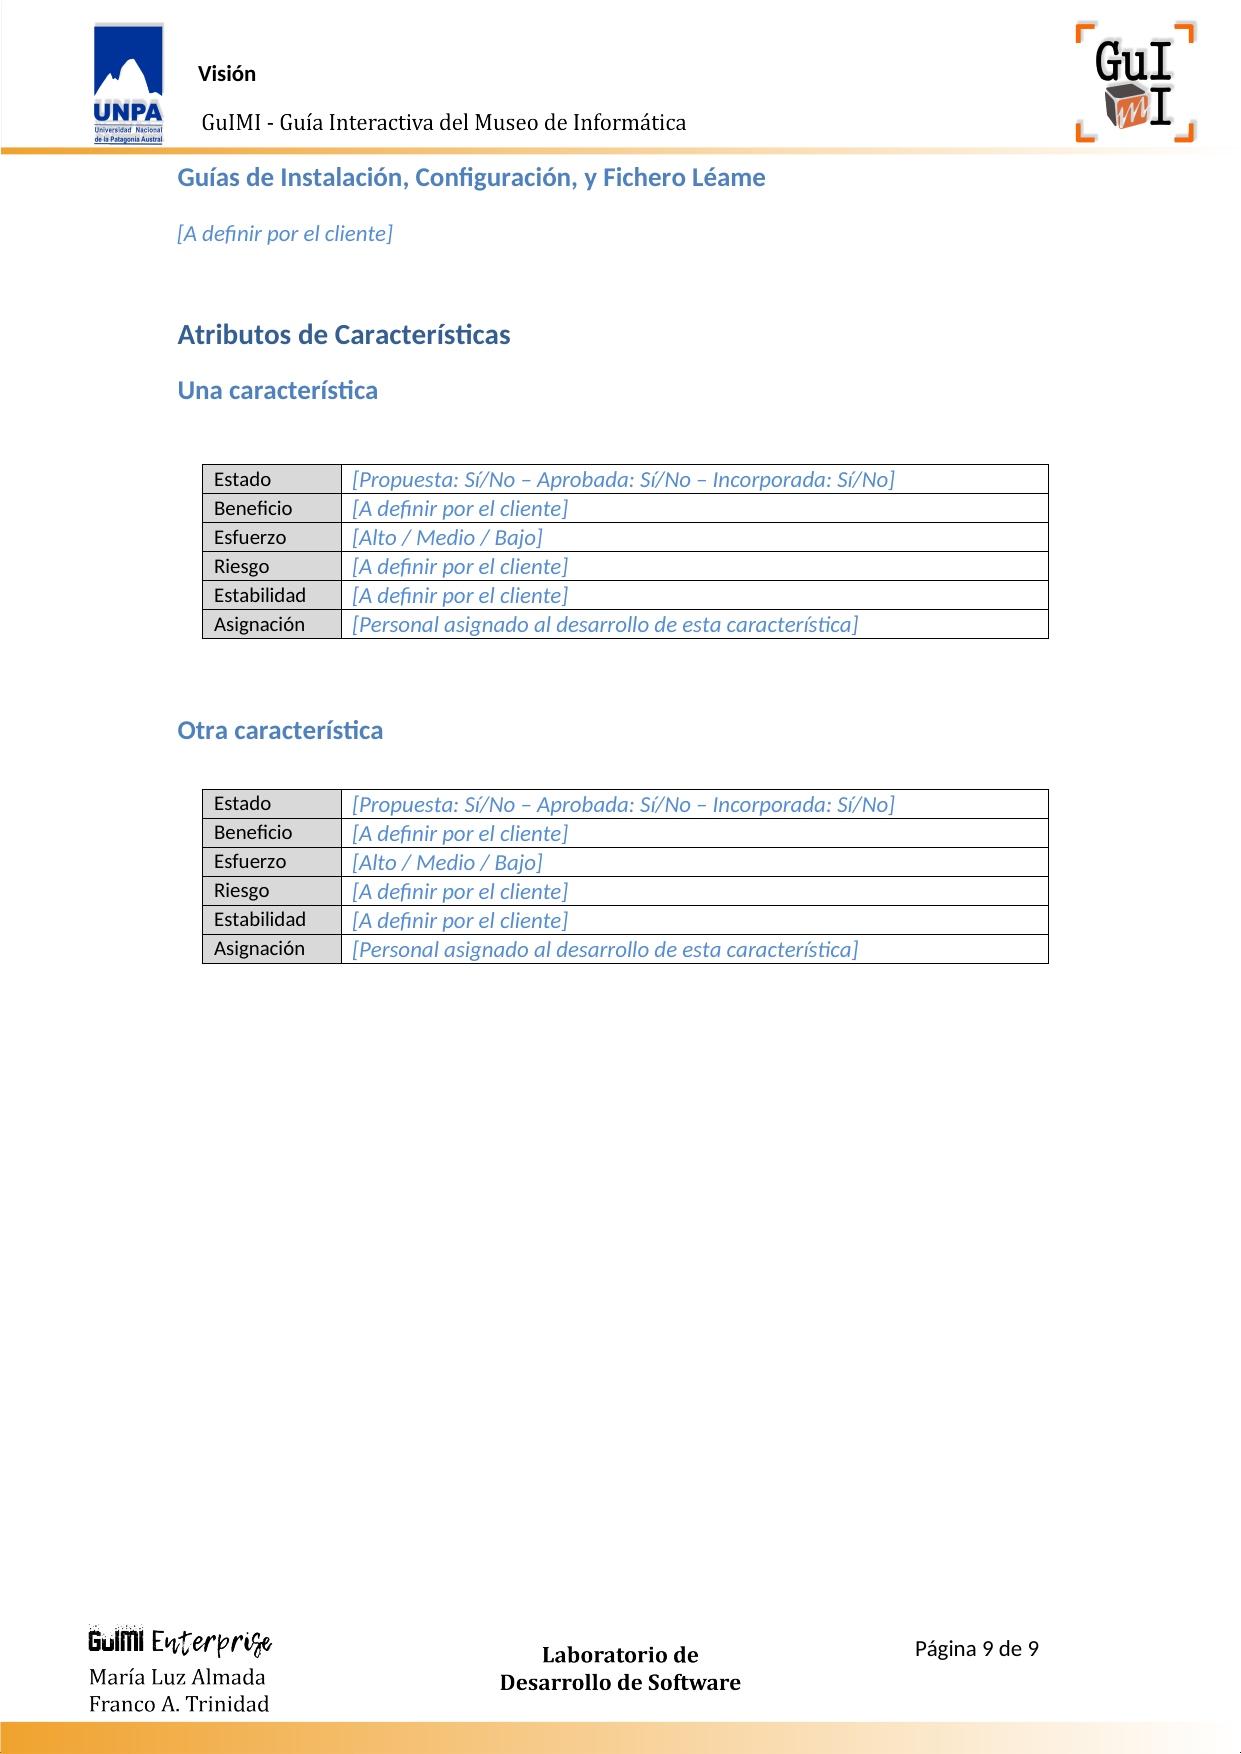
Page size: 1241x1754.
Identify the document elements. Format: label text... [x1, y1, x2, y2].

table_header [Propuesta: Sí/No – Aprobada: Sí/No – Incorporada: Sí/No] [342, 790, 1048, 818]
table_cell [A definir por el cliente] [342, 552, 1048, 580]
table_cell [A definir por el cliente] [342, 877, 1048, 905]
table_cell [A definir por el cliente] [342, 906, 1048, 934]
table_header Estado [203, 465, 341, 493]
table_cell [A definir por el cliente] [342, 581, 1048, 609]
table_cell Beneficio [203, 819, 341, 847]
subtitle Atributos de Características [177, 316, 1063, 352]
table_cell [A definir por el cliente] [342, 819, 1048, 847]
table_cell Esfuerzo [203, 848, 341, 876]
table_cell [Personal asignado al desarrollo de esta característica] [342, 610, 1048, 638]
picture [0, 0, 1241, 155]
table_cell [Alto / Medio / Bajo] [342, 848, 1048, 876]
table_cell [Alto / Medio / Bajo] [342, 523, 1048, 551]
table_cell Beneficio [203, 494, 341, 522]
table_cell [Personal asignado al desarrollo de esta característica] [342, 935, 1048, 963]
table_cell [A definir por el cliente] [342, 494, 1048, 522]
subtitle Guías de Instalación, Configuración, y Fichero Léame [177, 160, 1063, 193]
table_header [Propuesta: Sí/No – Aprobada: Sí/No – Incorporada: Sí/No] [342, 465, 1048, 493]
table_cell Asignación [203, 610, 341, 638]
picture [0, 1613, 1241, 1754]
table_cell Riesgo [203, 877, 341, 905]
table_cell Estabilidad [203, 581, 341, 609]
subtitle Una característica [177, 373, 1063, 406]
table_cell Estabilidad [203, 906, 341, 934]
text [A definir por el cliente] [177, 219, 1063, 247]
table_header Estado [203, 790, 341, 818]
table_cell Asignación [203, 935, 341, 963]
table_cell Riesgo [203, 552, 341, 580]
subtitle Otra característica [177, 713, 1063, 746]
table_cell Esfuerzo [203, 523, 341, 551]
